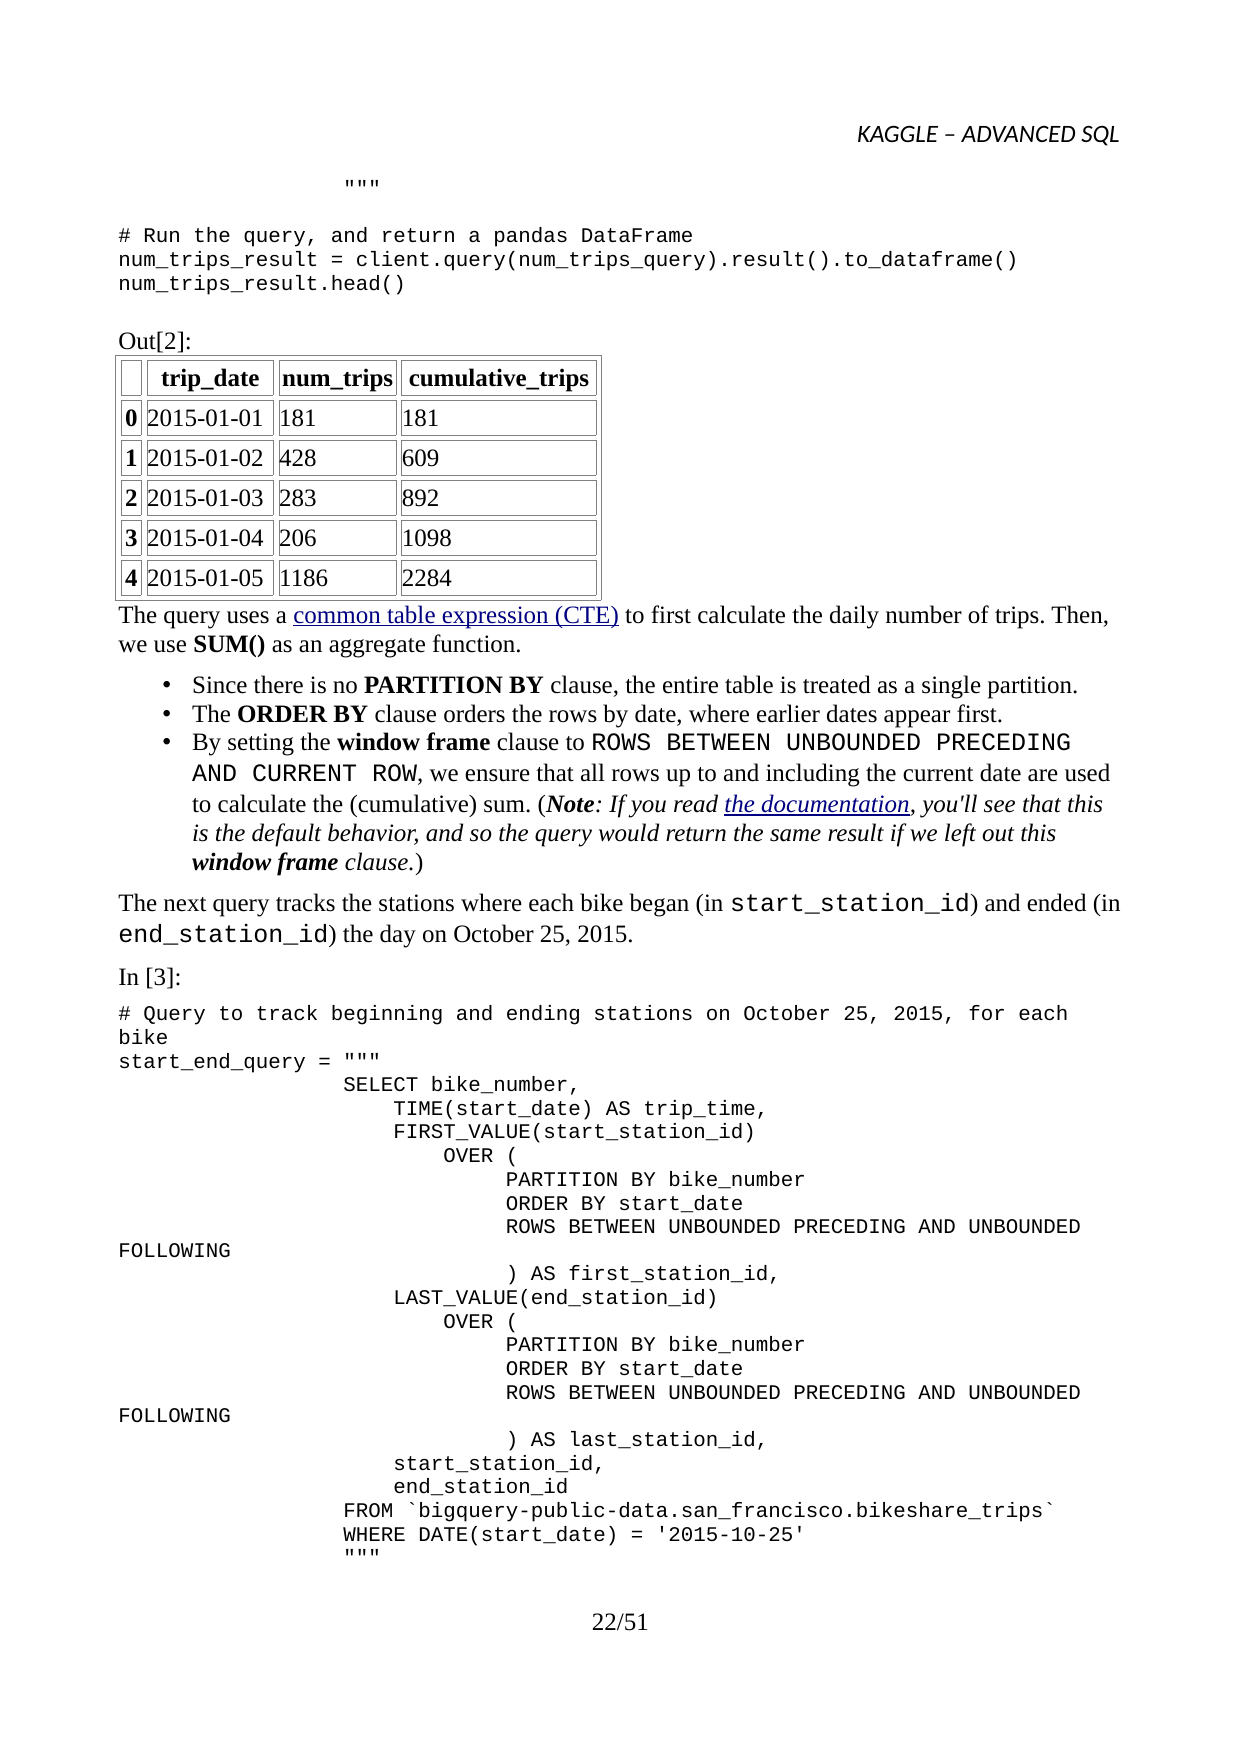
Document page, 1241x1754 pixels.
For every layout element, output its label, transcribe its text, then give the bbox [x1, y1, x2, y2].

text In [3]: [118, 962, 1122, 991]
text WHERE DATE(start_date) = '2015-10-25' [118, 1523, 1122, 1547]
text ROWS BETWEEN UNBOUNDED PRECEDING AND UNBOUNDED FOLLOWING [118, 1382, 1122, 1429]
text """ [118, 1547, 1122, 1571]
text The query uses a common table expression (CTE) to first calculate the daily number of trips. Then, we use SUM() as an aggregate function. [118, 600, 1122, 657]
table_cell 2015-01-02 [144, 435, 276, 474]
table_cell 1 [118, 435, 144, 474]
table_cell 181 [399, 395, 598, 434]
text PARTITION BY bike_number [118, 1169, 1122, 1192]
text FIRST_VALUE(start_station_id) [118, 1122, 1122, 1145]
table_cell 3 [118, 515, 144, 554]
table_cell 2015-01-05 [144, 555, 276, 594]
table_cell 283 [276, 475, 399, 514]
text OVER ( [118, 1145, 1122, 1169]
table_cell 428 [276, 435, 399, 474]
text ) AS first_station_id, [118, 1263, 1122, 1287]
text ) AS last_station_id, [118, 1429, 1122, 1453]
text LAST_VALUE(end_station_id) [118, 1287, 1122, 1311]
table_cell 4 [118, 555, 144, 594]
table_cell 181 [276, 395, 399, 434]
text The next query tracks the stations where each bike began (in start_station_id) and ended (in end_station_id) the day on October 25, 2015. [118, 888, 1122, 949]
text ORDER BY start_date [118, 1192, 1122, 1216]
table_cell 0 [118, 395, 144, 434]
table_cell 609 [399, 435, 598, 474]
text num_trips_result = client.query(num_trips_query).result().to_dataframe() [118, 249, 1122, 273]
text start_station_id, [118, 1453, 1122, 1476]
text ROWS BETWEEN UNBOUNDED PRECEDING AND UNBOUNDED FOLLOWING [118, 1216, 1122, 1263]
text OVER ( [118, 1311, 1122, 1334]
table_header [122, 361, 141, 394]
text num_trips_result.head() [118, 273, 1122, 296]
text start_end_query = """ [118, 1051, 1122, 1074]
table_header [118, 356, 144, 394]
text Out[2]: [118, 326, 1122, 354]
table_cell 1098 [399, 515, 598, 554]
table_header cumulative_trips [399, 356, 598, 394]
table_cell 2015-01-03 [144, 475, 276, 514]
text end_station_id [118, 1476, 1122, 1500]
table_cell 206 [276, 515, 399, 554]
table_cell 2015-01-04 [144, 515, 276, 554]
table_cell 892 [399, 475, 598, 514]
text FROM `bigquery-public-data.san_francisco.bikeshare_trips` [118, 1500, 1122, 1523]
list Since there is no PARTITION BY clause, the entire table is treated as a single partition. [162, 670, 1122, 699]
text ORDER BY start_date [118, 1358, 1122, 1382]
text # Query to track beginning and ending stations on October 25, 2015, for each bike [118, 1003, 1122, 1051]
table_cell 2015-01-01 [144, 395, 276, 434]
table_header num_trips [276, 356, 399, 394]
text SELECT bike_number, [118, 1074, 1122, 1098]
table_cell 1186 [276, 555, 399, 594]
table_header trip_date [144, 356, 276, 394]
text PARTITION BY bike_number [118, 1334, 1122, 1358]
table_cell 2284 [399, 555, 598, 594]
table_cell 2 [118, 475, 144, 514]
list By setting the window frame clause to ROWS BETWEEN UNBOUNDED PRECEDING AND CURRENT ROW, we ensure that all rows up to and including the current date are used to calculate the (cumulative) sum. (Note: If you read the documentation, you'll see that this is the default behavior, and so the query would return the same result if we left out this window frame clause.) [162, 727, 1122, 875]
list The ORDER BY clause orders the rows by date, where earlier dates appear first. [162, 699, 1122, 727]
text TIME(start_date) AS trip_time, [118, 1098, 1122, 1122]
text """ [118, 178, 1122, 202]
text # Run the query, and return a pandas DataFrame [118, 225, 1122, 249]
